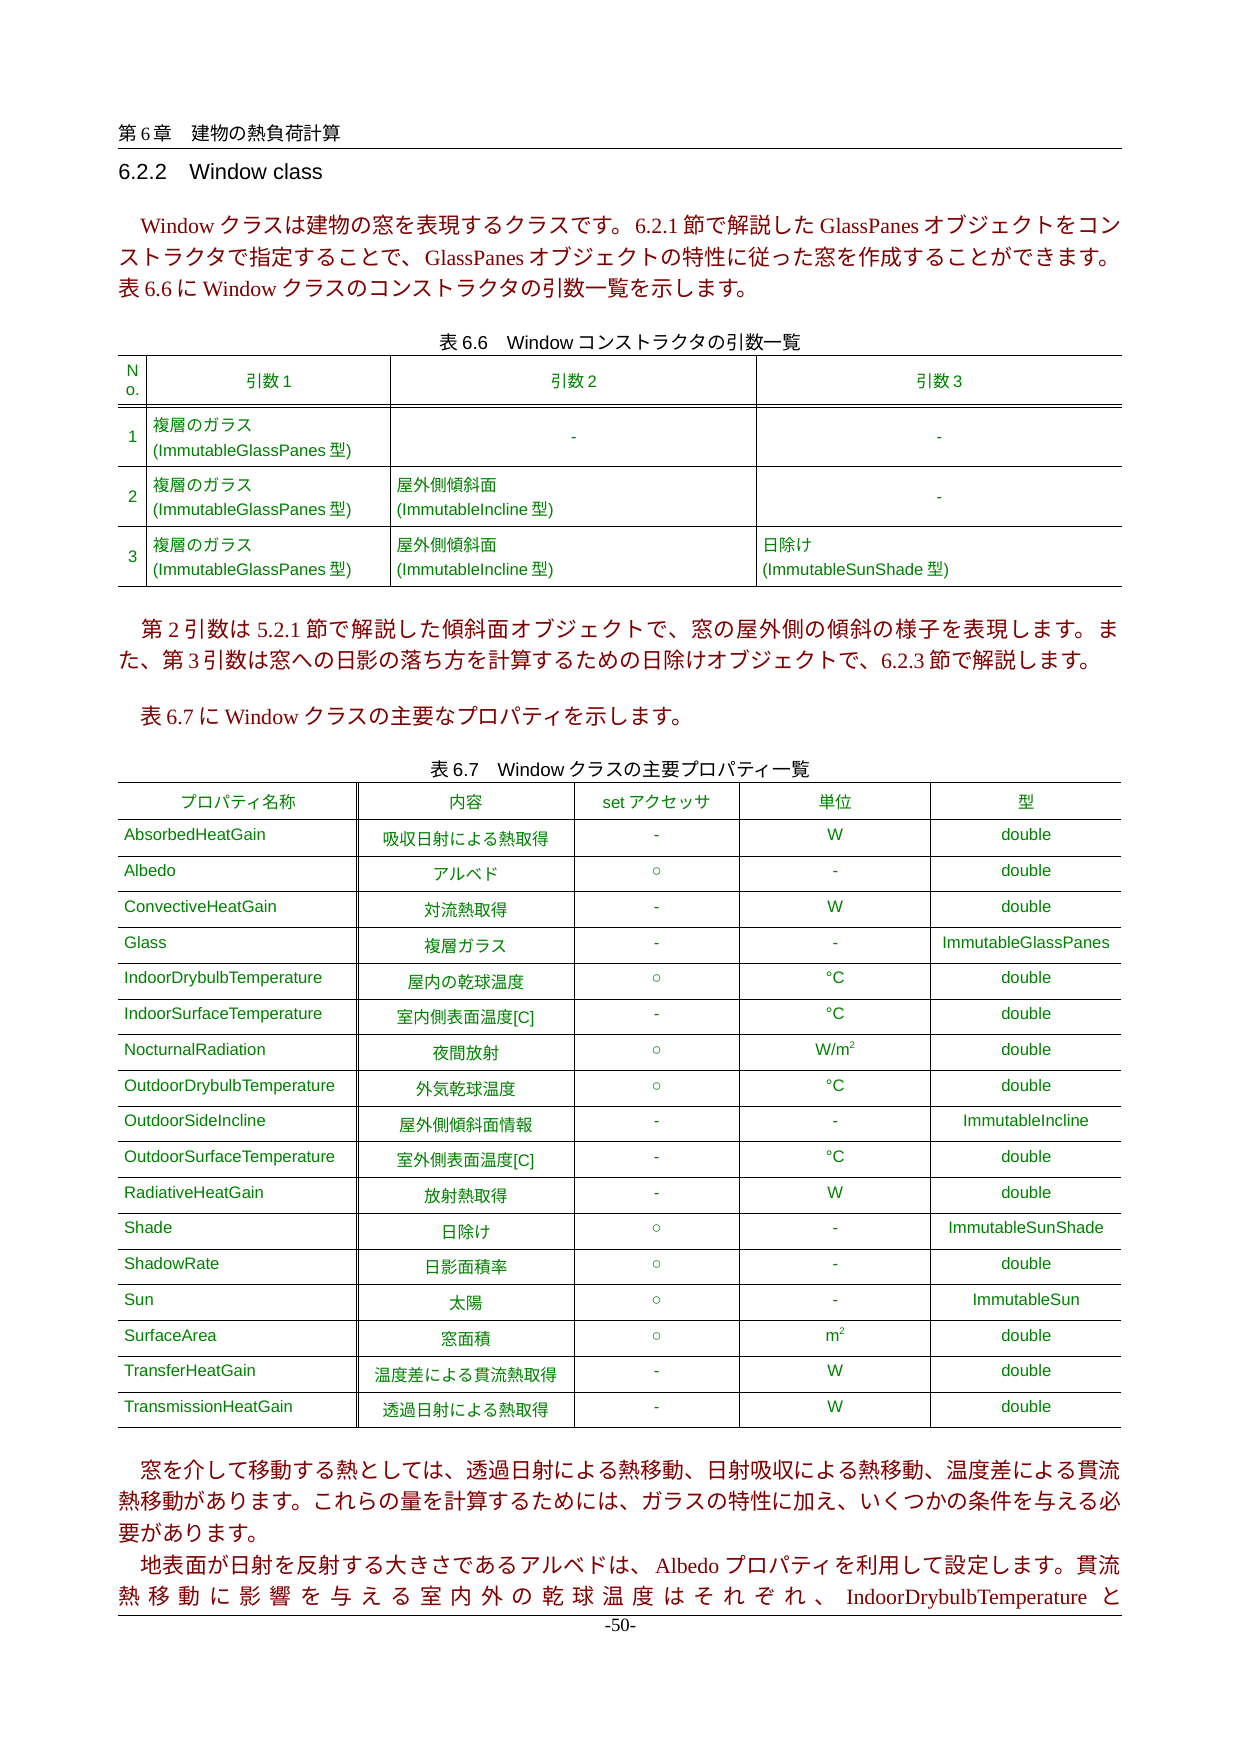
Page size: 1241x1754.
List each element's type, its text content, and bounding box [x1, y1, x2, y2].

table_cell TransferHeatGain [118, 1357, 356, 1392]
table_cell IndoorSurfaceTemperature [118, 1000, 356, 1034]
table_cell double [931, 820, 1121, 856]
table_cell double [931, 1142, 1121, 1177]
table_cell 室外側表面温度[C] [359, 1142, 574, 1177]
table_cell - [575, 1107, 739, 1141]
table_cell 透過日射による熱取得 [359, 1393, 574, 1427]
table_cell - [391, 408, 756, 466]
table_header 引数1 [147, 356, 390, 404]
table_cell W [740, 1178, 930, 1213]
subtitle Window class [118, 159, 1122, 184]
table_cell NocturnalRadiation [118, 1035, 356, 1070]
table_cell ○ [575, 1321, 739, 1356]
table_cell ○ [575, 1214, 739, 1249]
table_cell double [931, 857, 1121, 891]
table_cell Sun [118, 1285, 356, 1320]
table_cell double [931, 964, 1121, 998]
table_cell ○ [575, 964, 739, 998]
table_header No. [118, 356, 146, 404]
table_header 引数2 [391, 356, 756, 404]
table_cell OutdoorDrybulbTemperature [118, 1071, 356, 1106]
table_cell °C [740, 964, 930, 998]
table_cell ○ [575, 1285, 739, 1320]
table_header 内容 [359, 783, 574, 819]
table_cell 室内側表面温度[C] [359, 1000, 574, 1034]
table_cell - [575, 1178, 739, 1213]
table_cell 放射熱取得 [359, 1178, 574, 1213]
table_cell ImmutableSunShade [931, 1214, 1121, 1249]
table_cell ○ [575, 1250, 739, 1284]
table_cell 温度差による貫流熱取得 [359, 1357, 574, 1392]
table_cell W/m2 [740, 1035, 930, 1070]
table_cell double [931, 1393, 1121, 1427]
table_cell 太陽 [359, 1285, 574, 1320]
table_cell double [931, 892, 1121, 927]
table_cell - [575, 1142, 739, 1177]
table_cell - [740, 1250, 930, 1284]
table_cell SurfaceArea [118, 1321, 356, 1356]
text 地表面が日射を反射する大きさであるアルベドは、Albedoプロパティを利用して設定します。貫流熱移動に影響を与える室内外の乾球温度はそれぞれ、IndoorDrybulbTemperatureと [118, 1548, 1122, 1611]
table_cell double [931, 1071, 1121, 1106]
table_cell ImmutableIncline [931, 1107, 1121, 1141]
table_cell アルベド [359, 857, 574, 891]
table_cell Glass [118, 928, 356, 963]
text 表6.7 Windowクラスの主要プロパティ一覧 [118, 755, 1122, 782]
table_cell - [575, 1393, 739, 1427]
table_cell 屋外側傾斜面 (ImmutableIncline型) [391, 527, 756, 586]
table_cell ImmutableSun [931, 1285, 1121, 1320]
table_cell double [931, 1035, 1121, 1070]
table_cell ○ [575, 857, 739, 891]
table_header プロパティ名称 [118, 783, 356, 819]
table_cell - [740, 1214, 930, 1249]
table_cell 夜間放射 [359, 1035, 574, 1070]
table_cell ShadowRate [118, 1250, 356, 1284]
table_cell TransmissionHeatGain [118, 1393, 356, 1427]
table_cell 複層のガラス (ImmutableGlassPanes型) [147, 467, 390, 526]
table_cell double [931, 1357, 1121, 1392]
text 表6.6 Windowコンストラクタの引数一覧 [118, 327, 1122, 354]
table_cell OutdoorSurfaceTemperature [118, 1142, 356, 1177]
table_cell - [757, 467, 1122, 526]
table_header 単位 [740, 783, 930, 819]
table_cell ○ [575, 1035, 739, 1070]
table_cell 屋外側傾斜面情報 [359, 1107, 574, 1141]
text 表6.7にWindowクラスの主要なプロパティを示します。 [118, 699, 1122, 731]
text Windowクラスは建物の窓を表現するクラスです。6.2.1節で解説したGlassPanesオブジェクトをコンストラクタで指定することで、GlassPanesオブジェクトの特性に従った窓を作成することができます。表6.6にWindowクラスのコンストラクタの引数一覧を示します。 [118, 208, 1122, 303]
table_cell - [575, 1357, 739, 1392]
table_cell 日除け (ImmutableSunShade型) [757, 527, 1122, 586]
table_cell 窓面積 [359, 1321, 574, 1356]
table_cell - [740, 1107, 930, 1141]
table_cell double [931, 1178, 1121, 1213]
table_cell - [575, 1000, 739, 1034]
table_cell double [931, 1000, 1121, 1034]
table_cell 外気乾球温度 [359, 1071, 574, 1106]
table_cell - [740, 857, 930, 891]
text 窓を介して移動する熱としては、透過日射による熱移動、日射吸収による熱移動、温度差による貫流熱移動があります。これらの量を計算するためには、ガラスの特性に加え、いくつかの条件を与える必要があります。 [118, 1453, 1122, 1548]
table_cell double [931, 1321, 1121, 1356]
table_cell 複層のガラス (ImmutableGlassPanes型) [147, 527, 390, 586]
table_cell °C [740, 1142, 930, 1177]
table_cell double [931, 1250, 1121, 1284]
table_header 型 [931, 783, 1121, 819]
table_cell Albedo [118, 857, 356, 891]
table_cell - [740, 928, 930, 963]
table_cell 吸収日射による熱取得 [359, 820, 574, 856]
table_cell 日影面積率 [359, 1250, 574, 1284]
table_cell - [757, 408, 1122, 466]
table_cell 対流熱取得 [359, 892, 574, 927]
table_cell W [740, 820, 930, 856]
table_cell ConvectiveHeatGain [118, 892, 356, 927]
table_cell Shade [118, 1214, 356, 1249]
table_cell 2 [118, 467, 146, 526]
table_cell ○ [575, 1071, 739, 1106]
table_cell - [575, 928, 739, 963]
table_cell ImmutableGlassPanes [931, 928, 1121, 963]
table_cell 日除け [359, 1214, 574, 1249]
table_cell W [740, 1393, 930, 1427]
table_header setアクセッサ [575, 783, 739, 819]
table_cell - [575, 820, 739, 856]
text 第2引数は5.2.1節で解説した傾斜面オブジェクトで、窓の屋外側の傾斜の様子を表現します。また、第3引数は窓への日影の落ち方を計算するための日除けオブジェクトで、6.2.3節で解説します。 [118, 612, 1122, 675]
table_cell RadiativeHeatGain [118, 1178, 356, 1213]
table_cell °C [740, 1000, 930, 1034]
table_cell 複層のガラス (ImmutableGlassPanes型) [147, 408, 390, 466]
table_cell AbsorbedHeatGain [118, 820, 356, 856]
table_cell 屋外側傾斜面 (ImmutableIncline型) [391, 467, 756, 526]
table_cell 複層ガラス [359, 928, 574, 963]
table_cell W [740, 892, 930, 927]
table_cell 屋内の乾球温度 [359, 964, 574, 998]
table_cell IndoorDrybulbTemperature [118, 964, 356, 998]
table_header 引数3 [757, 356, 1122, 404]
table_cell OutdoorSideIncline [118, 1107, 356, 1141]
table_cell °C [740, 1071, 930, 1106]
table_cell 1 [118, 408, 146, 466]
table_cell 3 [118, 527, 146, 586]
table_cell - [740, 1285, 930, 1320]
table_cell m2 [740, 1321, 930, 1356]
table_cell - [575, 892, 739, 927]
table_cell W [740, 1357, 930, 1392]
